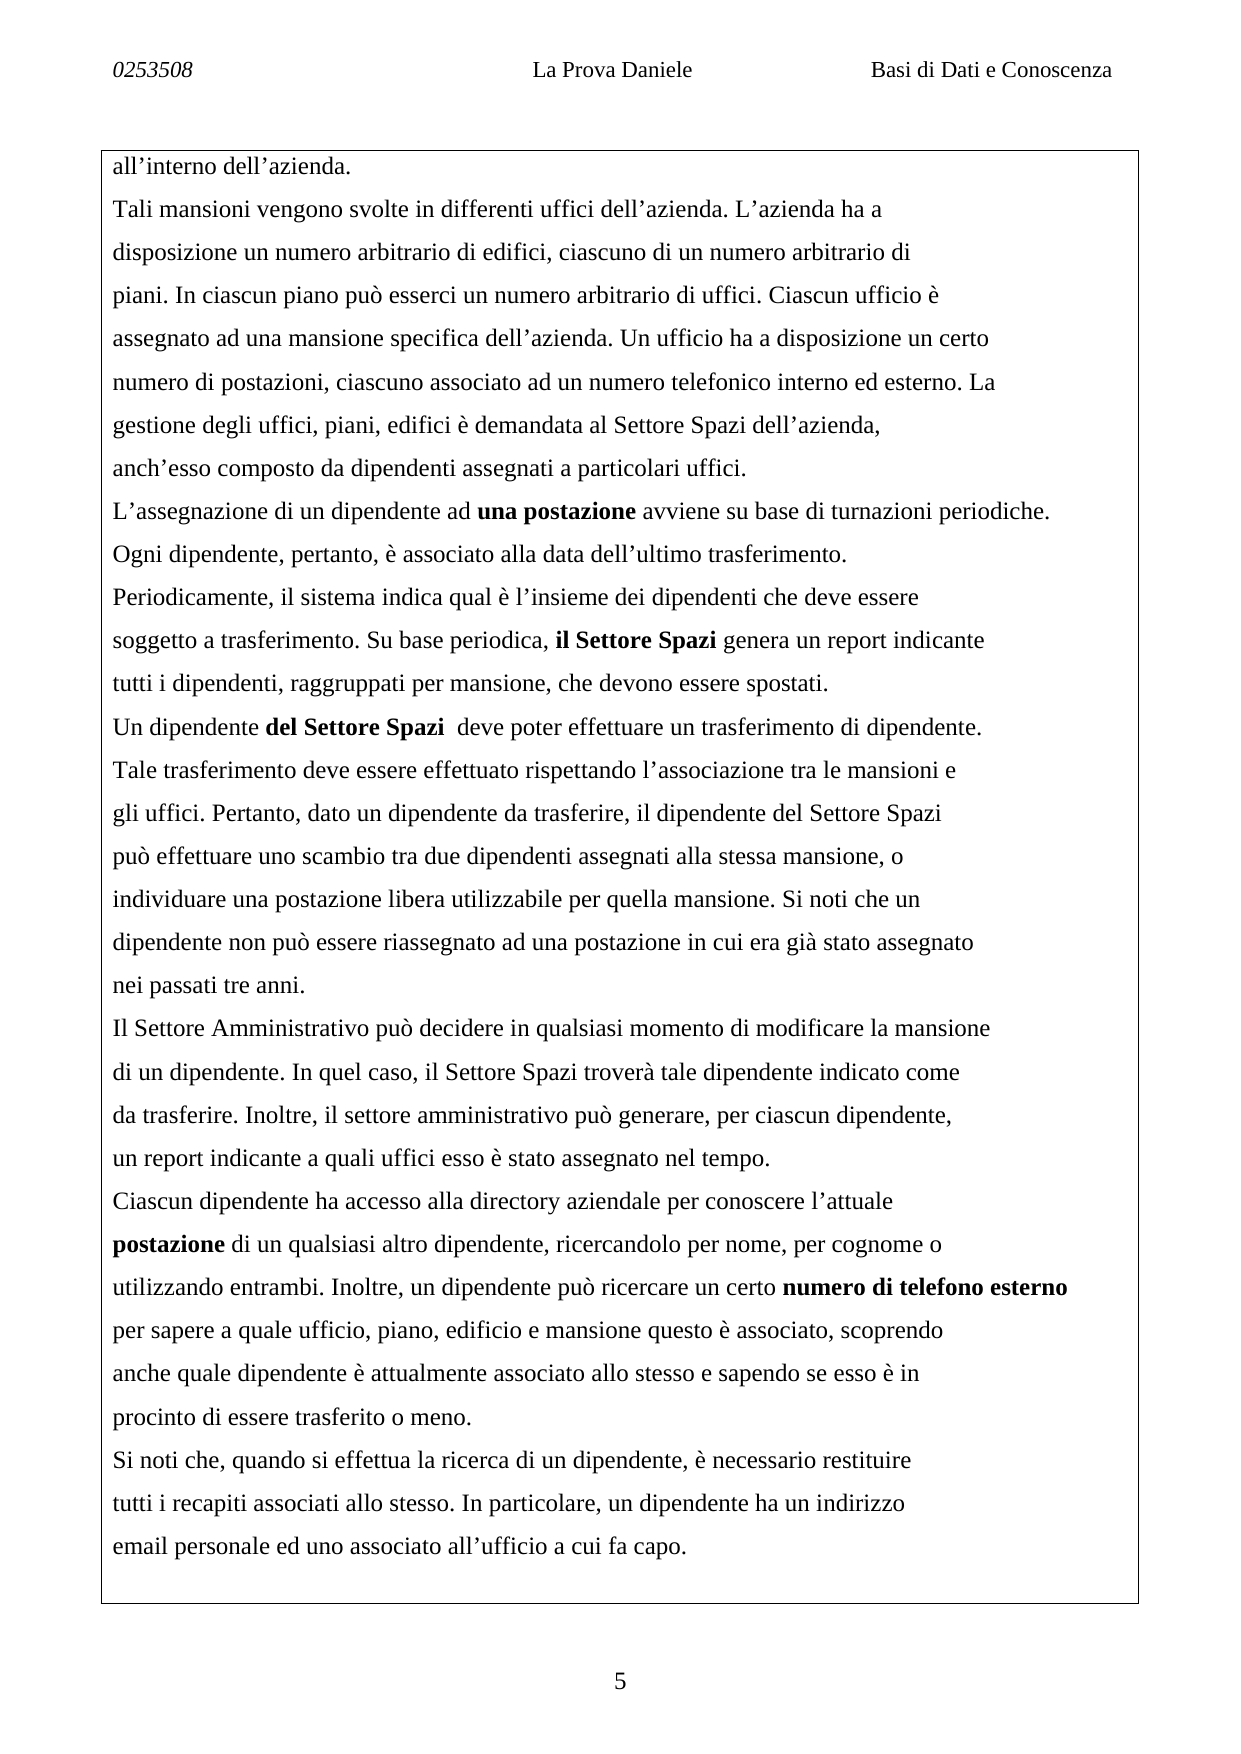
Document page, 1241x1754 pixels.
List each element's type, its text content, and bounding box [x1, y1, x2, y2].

table_header all’interno dell’azienda. Tali mansioni vengono svolte in differenti uffici dell’azienda. L’azienda ha a disposizione un numero arbitrario di edifici, ciascuno di un numero arbitrario di piani. In ciascun piano può esserci un numero arbitrario di uffici. Ciascun ufficio è assegnato ad una mansione specifica dell’azienda. Un ufficio ha a disposizione un certo numero di postazioni, ciascuno associato ad un numero telefonico interno ed esterno. La gestione degli uffici, piani, edifici è demandata al Settore Spazi dell’azienda, anch’esso composto da dipendenti assegnati a particolari uffici. L’assegnazione di un dipendente ad una postazione avviene su base di turnazioni periodiche. Ogni dipendente, pertanto, è associato alla data dell’ultimo trasferimento. Periodicamente, il sistema indica qual è l’insieme dei dipendenti che deve essere soggetto a trasferimento. Su base periodica, il Settore Spazi genera un report indicante tutti i dipendenti, raggruppati per mansione, che devono essere spostati. Un dipendente del Settore Spazi deve poter effettuare un trasferimento di dipendente. Tale trasferimento deve essere effettuato rispettando l’associazione tra le mansioni e gli uffici. Pertanto, dato un dipendente da trasferire, il dipendente del Settore Spazi può effettuare uno scambio tra due dipendenti assegnati alla stessa mansione, o individuare una postazione libera utilizzabile per quella mansione. Si noti che un dipendente non può essere riassegnato ad una postazione in cui era già stato assegnato nei passati tre anni. Il Settore Amministrativo può decidere in qualsiasi momento di modificare la mansione di un dipendente. In quel caso, il Settore Spazi troverà tale dipendente indicato come da trasferire. Inoltre, il settore amministrativo può generare, per ciascun dipendente, un report indicante a quali uffici esso è stato assegnato nel tempo. Ciascun dipendente ha accesso alla directory aziendale per conoscere l’attuale postazione di un qualsiasi altro dipendente, ricercandolo per nome, per cognome o utilizzando entrambi. Inoltre, un dipendente può ricercare un certo numero di telefono esterno per sapere a quale ufficio, piano, edificio e mansione questo è associato, scoprendo anche quale dipendente è attualmente associato allo stesso e sapendo se esso è in procinto di essere trasferito o meno. Si noti che, quando si effettua la ricerca di un dipendente, è necessario restituire tutti i recapiti associati allo stesso. In particolare, un dipendente ha un indirizzo email personale ed uno associato all’ufficio a cui fa capo. [102, 151, 1138, 1603]
